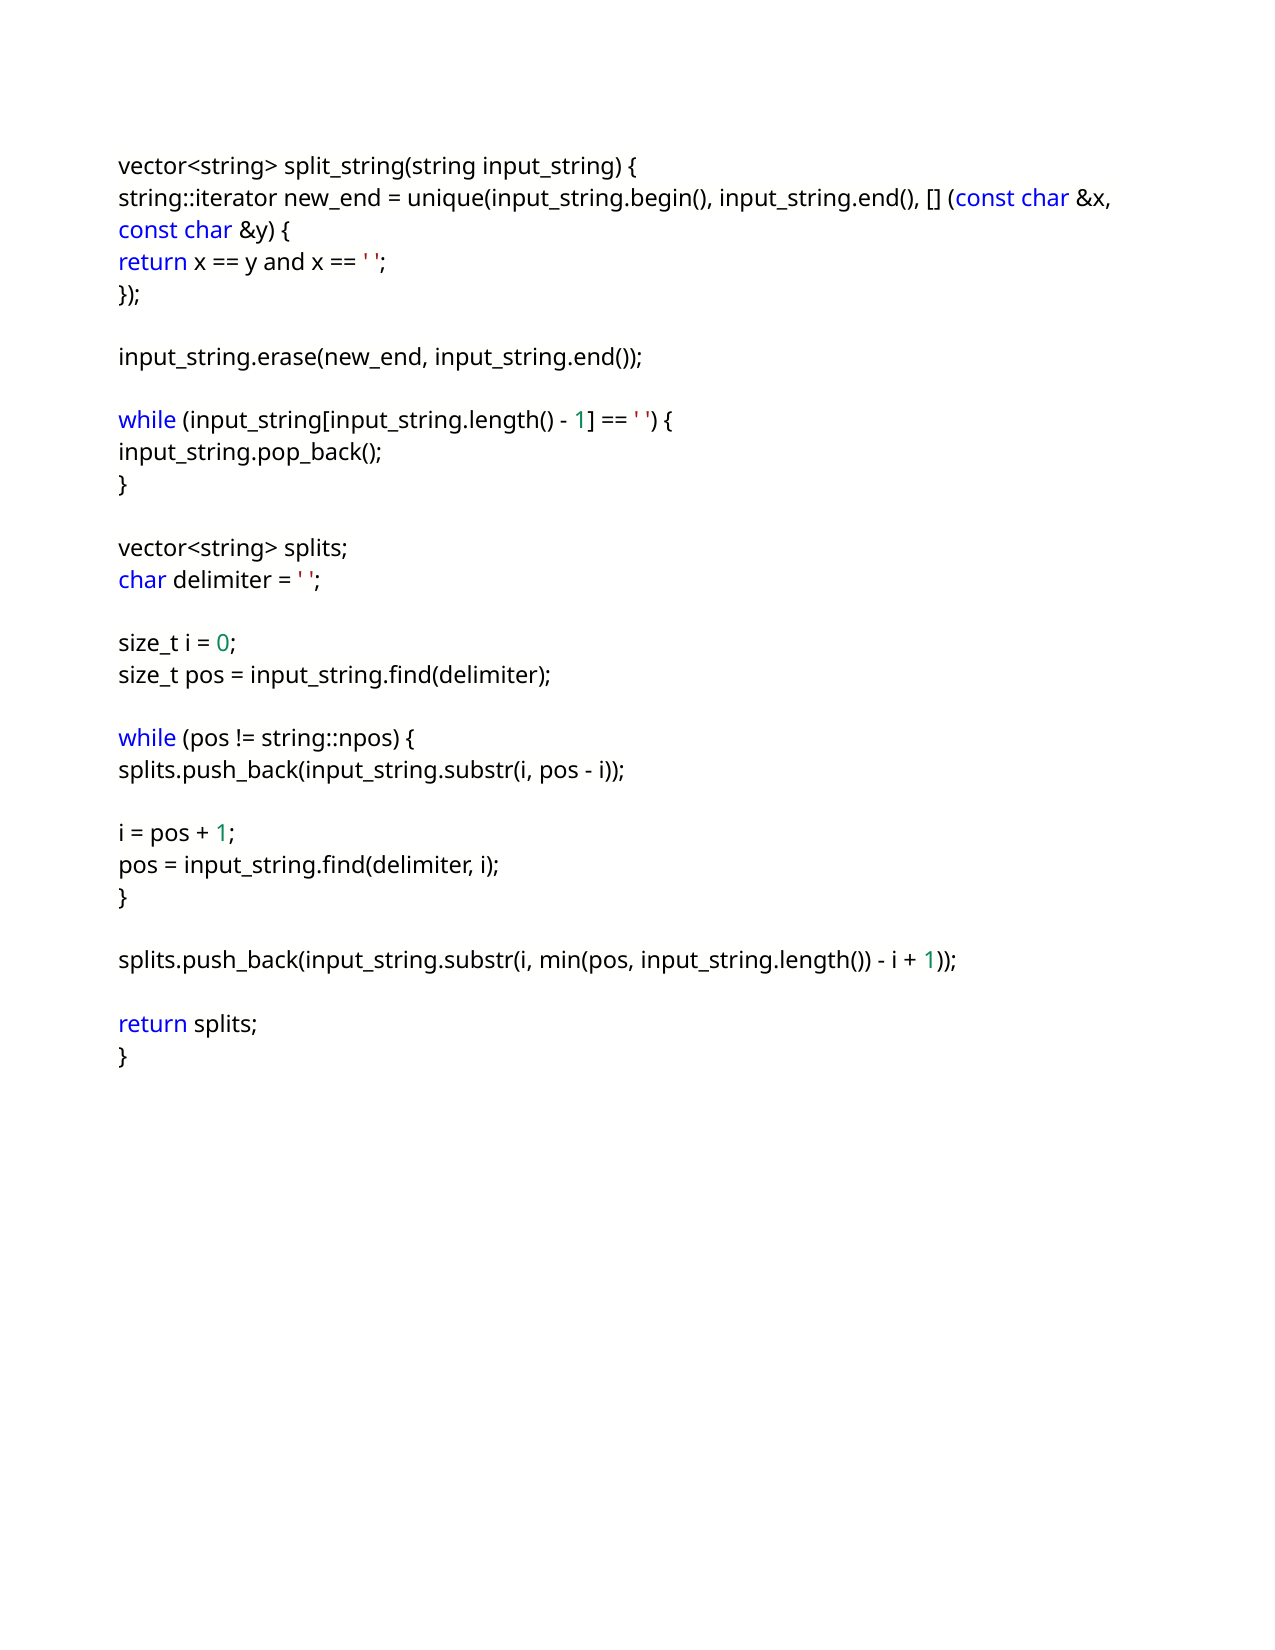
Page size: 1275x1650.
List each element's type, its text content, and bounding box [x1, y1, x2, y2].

text vector<string> splits; [118, 531, 1157, 563]
text i = pos + 1; [118, 817, 1157, 848]
text input_string.pop_back(); [118, 436, 1157, 468]
text while (pos != string::npos) { [118, 721, 1157, 753]
text vector<string> split_string(string input_string) { [118, 149, 1157, 181]
text splits.push_back(input_string.substr(i, min(pos, input_string.length()) - i + 1)); [118, 944, 1157, 976]
text splits.push_back(input_string.substr(i, pos - i)); [118, 753, 1157, 785]
text } [118, 468, 1157, 500]
text input_string.erase(new_end, input_string.end()); [118, 341, 1157, 372]
text return x == y and x == ' '; [118, 245, 1157, 277]
text pos = input_string.find(delimiter, i); [118, 848, 1157, 881]
text char delimiter = ' '; [118, 563, 1157, 595]
text } [118, 1039, 1157, 1071]
text string::iterator new_end = unique(input_string.begin(), input_string.end(), [] (const char &x, const char &y) { [118, 181, 1157, 245]
text } [118, 881, 1157, 912]
text size_t i = 0; [118, 626, 1157, 658]
text return splits; [118, 1007, 1157, 1039]
text while (input_string[input_string.length() - 1] == ' ') { [118, 404, 1157, 436]
text }); [118, 277, 1157, 309]
text size_t pos = input_string.find(delimiter); [118, 658, 1157, 690]
